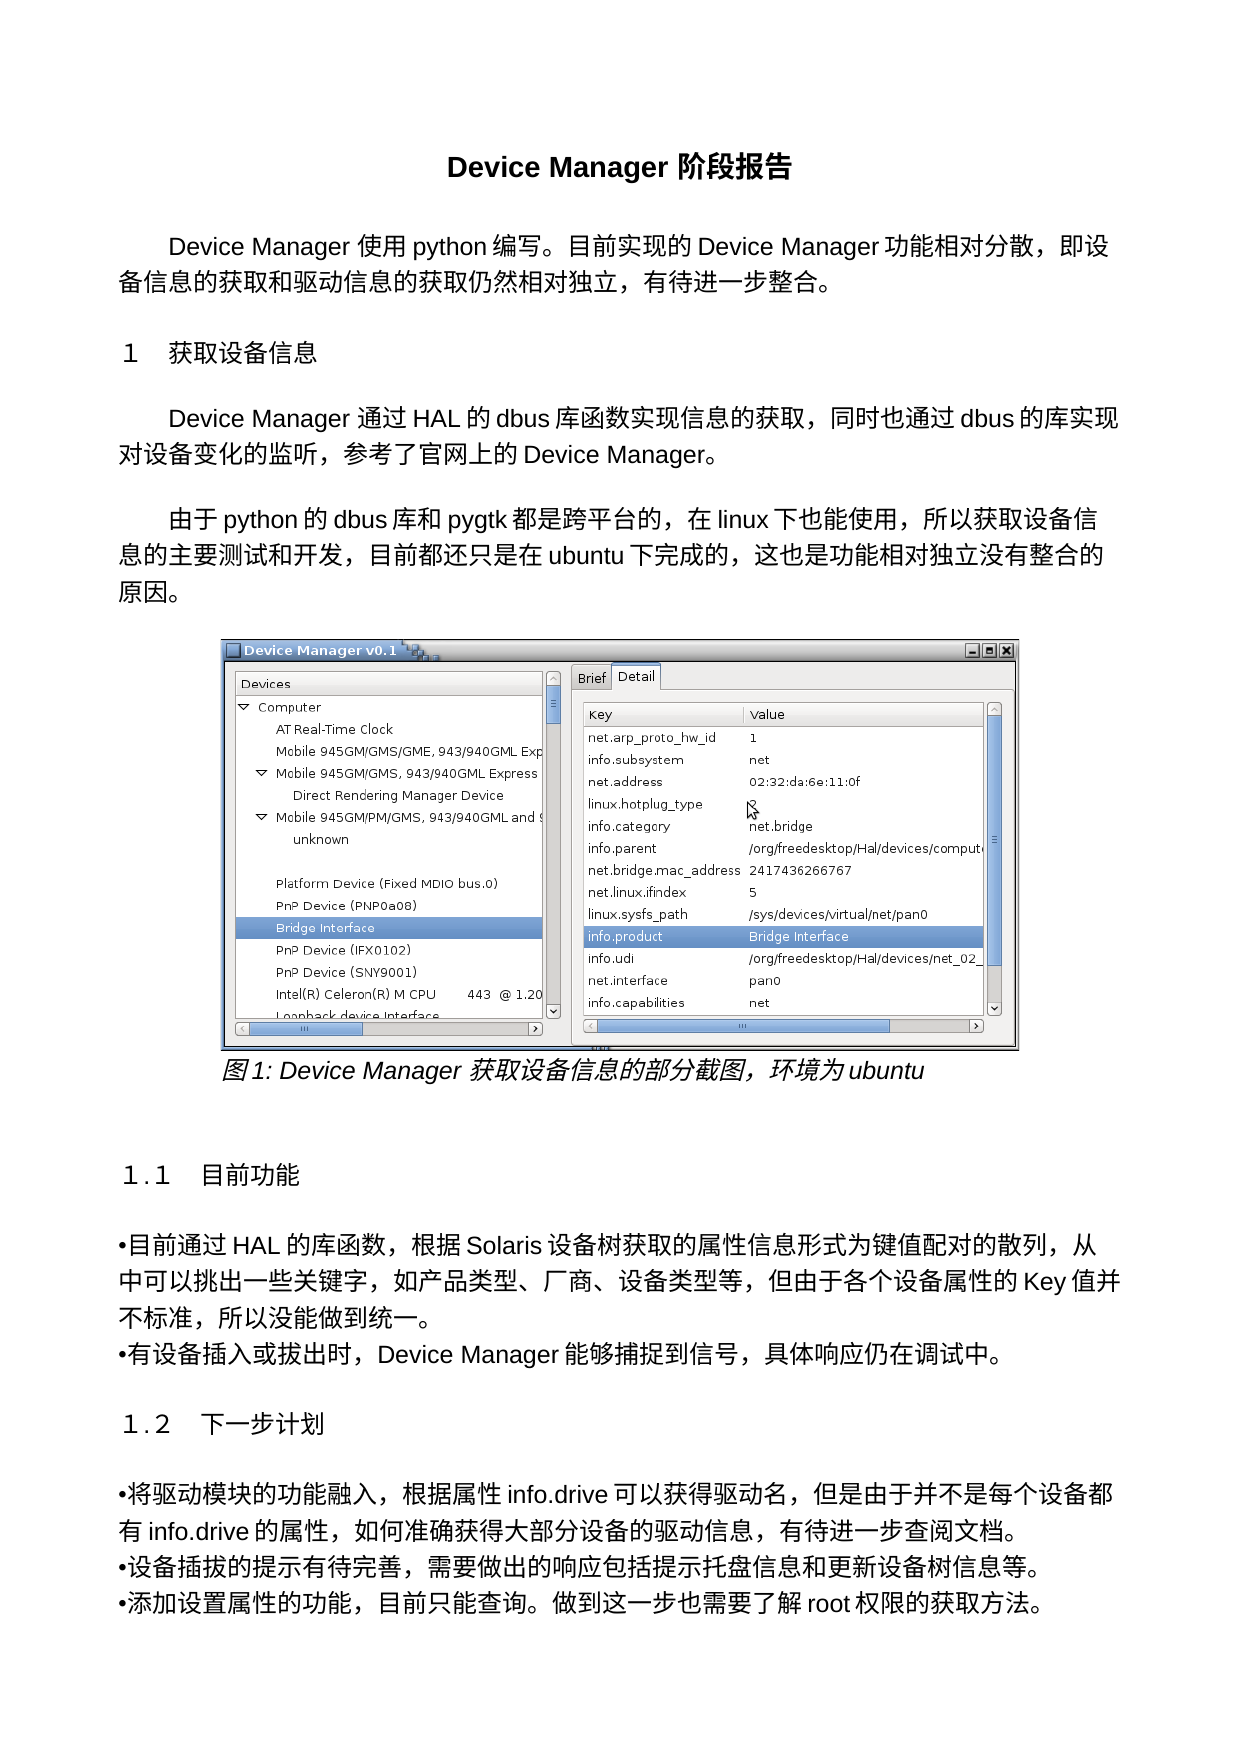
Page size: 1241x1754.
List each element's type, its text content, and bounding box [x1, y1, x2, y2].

list 有设备插入或拔出时，Device Manager能够捕捉到信号，具体响应仍在调试中。 [118, 1334, 1122, 1371]
text Device Manager 使用python编写。目前实现的Device Manager功能相对分散，即设备信息的获取和驱动信息的获取仍然相对独立，有待进一步整合。 [118, 227, 1122, 299]
text 由于python的dbus库和pygtk都是跨平台的，在linux下也能使用，所以获取设备信息的主要测试和开发，目前都还只是在ubuntu下完成的，这也是功能相对独立没有整合的原因。 [118, 499, 1122, 608]
text １.２ 下一步计划 [118, 1404, 1122, 1441]
text １.１ 目前功能 [118, 1155, 1122, 1191]
text 图 1: Device Manager 获取设备信息的部分截图，环境为ubuntu [221, 1051, 1019, 1087]
subtitle Device Manager 阶段报告 [118, 143, 1122, 185]
list 将驱动模块的功能融入，根据属性info.drive可以获得驱动名，但是由于并不是每个设备都有info.drive的属性，如何准确获得大部分设备的驱动信息，有待进一步查阅文档。 [118, 1475, 1122, 1547]
text Device Manager 通过HAL的dbus库函数实现信息的获取，同时也通过dbus的库实现对设备变化的监听，参考了官网上的Device Manager。 [118, 398, 1122, 471]
list 目前通过HAL的库函数，根据Solaris设备树获取的属性信息形式为键值配对的散列，从中可以挑出一些关键字，如产品类型、厂商、设备类型等，但由于各个设备属性的Key值并不标准，所以没能做到统一。 [118, 1226, 1122, 1334]
list 添加设置属性的功能，目前只能查询。做到这一步也需要了解root权限的获取方法。 [118, 1584, 1122, 1620]
text １ 获取设备信息 [118, 333, 1122, 369]
list 设备插拔的提示有待完善，需要做出的响应包括提示托盘信息和更新设备树信息等。 [118, 1547, 1122, 1584]
